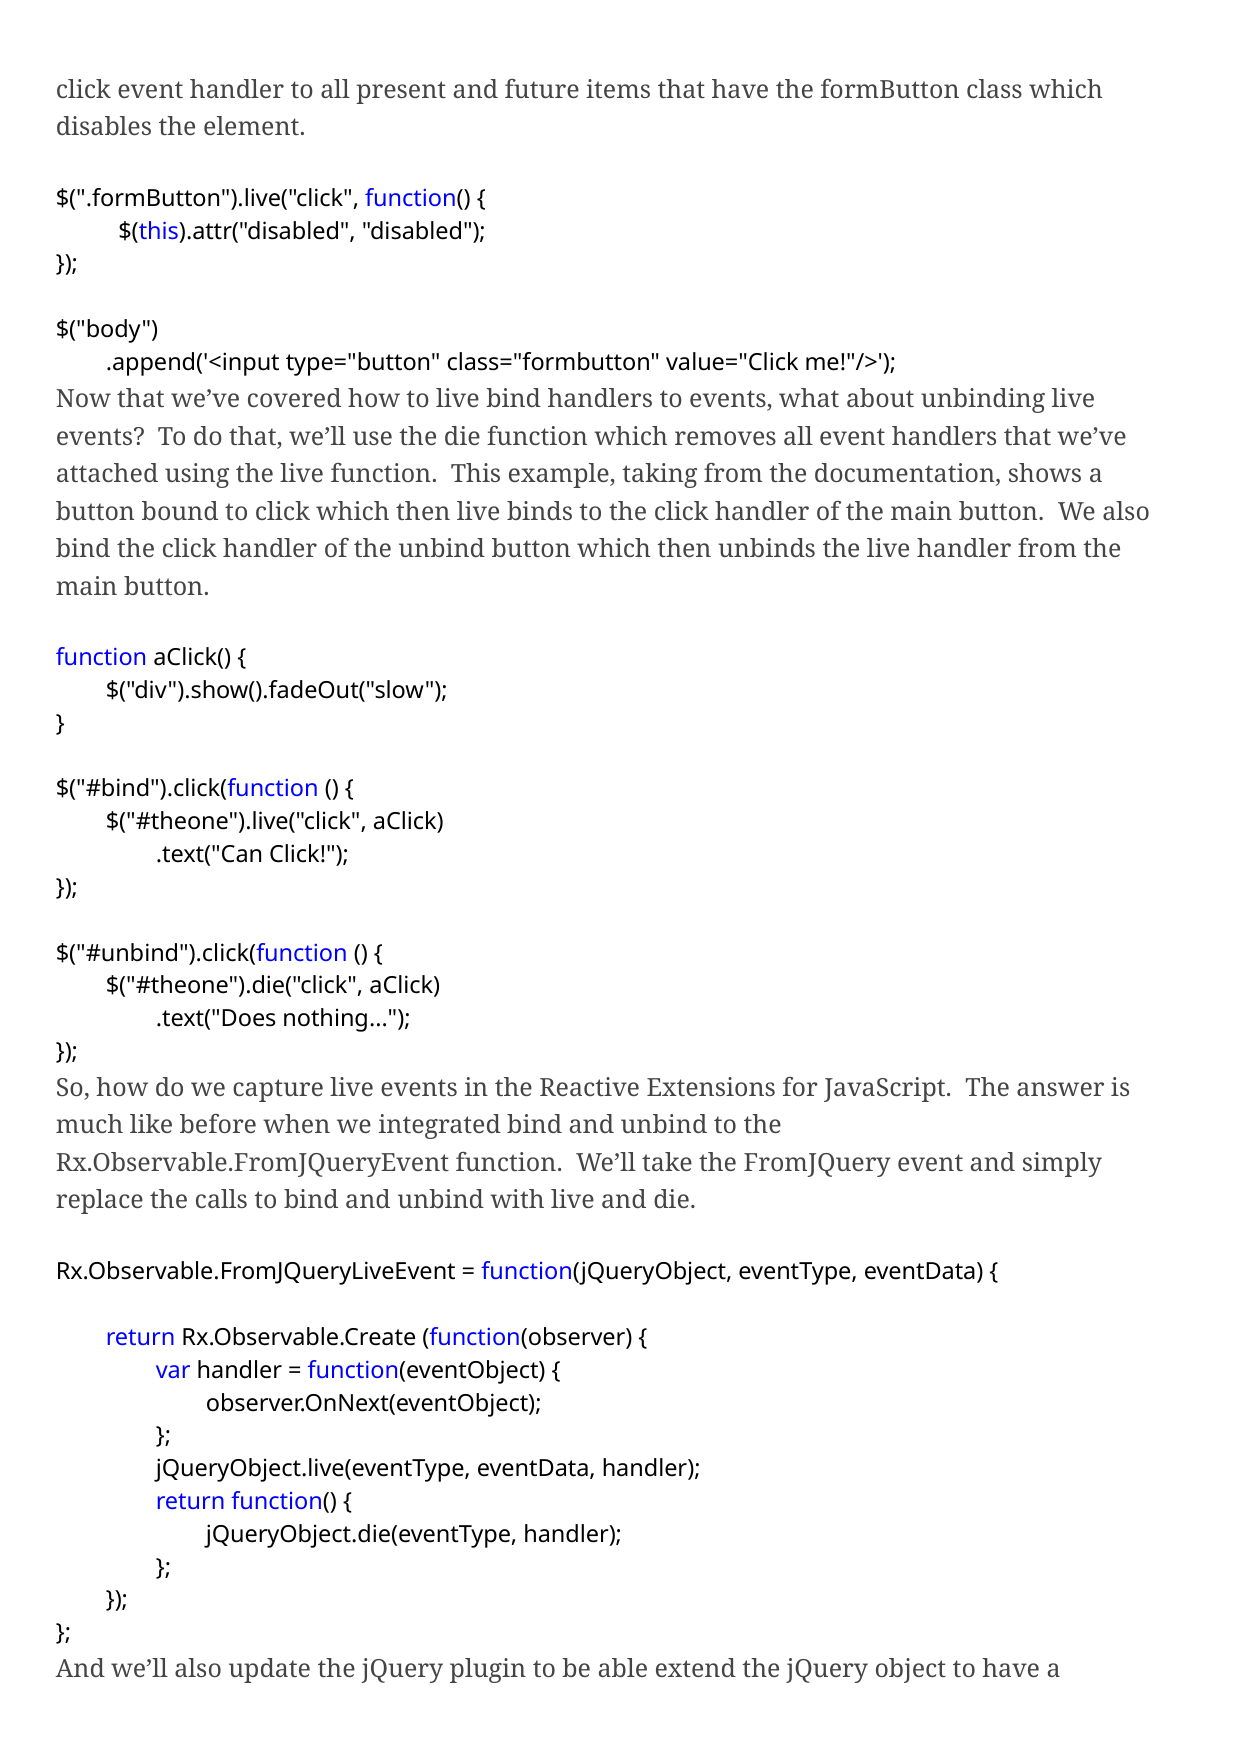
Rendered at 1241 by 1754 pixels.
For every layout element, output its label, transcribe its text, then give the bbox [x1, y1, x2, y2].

text }; [56, 1615, 1178, 1647]
text jQueryObject.die(eventType, handler); [56, 1516, 1178, 1549]
text $("#unbind").click(function () { [56, 935, 1178, 968]
text function aClick() { [56, 640, 1178, 672]
text $("div").show().fadeOut("slow"); [56, 672, 1178, 705]
text .text("Can Click!"); [56, 837, 1178, 869]
text }); [56, 869, 1178, 902]
text $("body") [56, 312, 1178, 344]
text }); [56, 246, 1178, 279]
text click event handler to all present and future items that have the formButton class which disables the element. [56, 68, 1178, 143]
text return Rx.Observable.Create (function(observer) { [56, 1319, 1178, 1352]
text }; [56, 1549, 1178, 1582]
text And we’ll also update the jQuery plugin to be able extend the jQuery object to have a [56, 1647, 1178, 1685]
text }); [56, 1033, 1178, 1066]
text .append('<input type="button" class="formbutton" value="Click me!"/>'); [56, 344, 1178, 377]
text $("#theone").die("click", aClick) [56, 968, 1178, 1001]
text Now that we’ve covered how to live bind handlers to events, what about unbinding live events? To do that, we’ll use the die function which removes all event handlers that we’ve attached using the live function. This example, taking from the documentation, shows a button bound to click which then live binds to the click handler of the main button. We also bind the click handler of the unbind button which then unbinds the live handler from the main button. [56, 377, 1178, 602]
text So, how do we capture live events in the Reactive Extensions for JavaScript. The answer is much like before when we integrated bind and unbind to the Rx.Observable.FromJQueryEvent function. We’ll take the FromJQuery event and simply replace the calls to bind and unbind with live and die. [56, 1066, 1178, 1216]
text }); [56, 1582, 1178, 1615]
text }; [56, 1418, 1178, 1451]
text return function() { [56, 1483, 1178, 1516]
text $(this).attr("disabled", "disabled"); [56, 213, 1178, 246]
text jQueryObject.live(eventType, eventData, handler); [56, 1451, 1178, 1483]
text $("#theone").live("click", aClick) [56, 804, 1178, 837]
text var handler = function(eventObject) { [56, 1352, 1178, 1385]
text .text("Does nothing..."); [56, 1001, 1178, 1033]
text Rx.Observable.FromJQueryLiveEvent = function(jQueryObject, eventType, eventData) { [56, 1254, 1178, 1287]
text $(".formButton").live("click", function() { [56, 180, 1178, 213]
text observer.OnNext(eventObject); [56, 1385, 1178, 1418]
text } [56, 705, 1178, 738]
text $("#bind").click(function () { [56, 771, 1178, 804]
